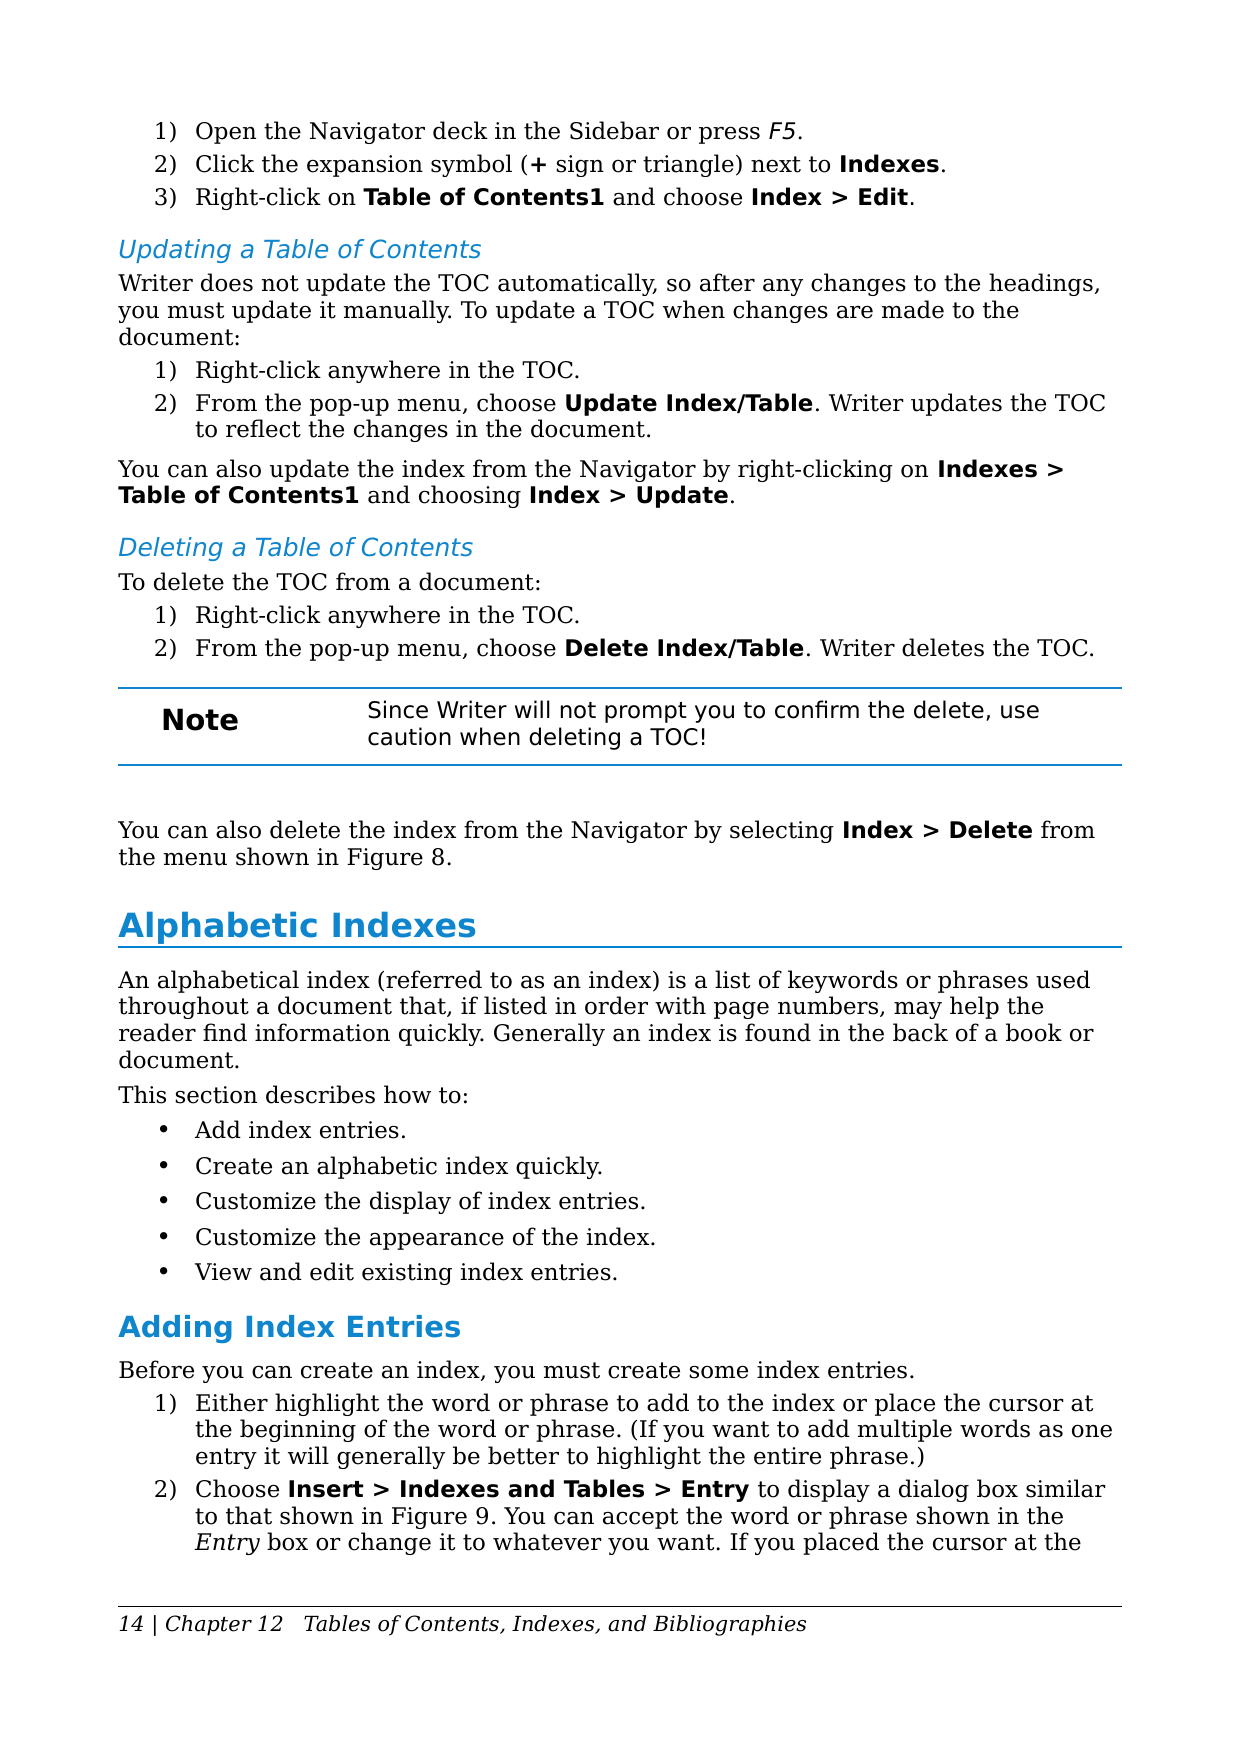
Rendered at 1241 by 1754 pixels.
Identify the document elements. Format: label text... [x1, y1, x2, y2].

text An alphabetical index (referred to as an index) is a list of keywords or phrases used throughout a document that, if listed in order with page numbers, may help the reader find information quickly. Generally an index is found in the back of a book or document. [118, 967, 1122, 1073]
list Right-click on Table of Contents1 and choose Index > Edit. [177, 184, 1122, 211]
text You can also update the index from the Navigator by right-clicking on Indexes > Table of Contents1 and choosing Index > Update. [118, 456, 1122, 509]
subtitle Deleting a Table of Contents [118, 533, 1122, 562]
subtitle Alphabetic Indexes [118, 907, 1122, 946]
list To delete the TOC from a document: [118, 569, 1122, 596]
list From the pop-up menu, choose Update Index/Table. Writer updates the TOC to reflect the changes in the document. [177, 390, 1122, 443]
list Customize the appearance of the index. [156, 1222, 1122, 1251]
list Choose Insert > Indexes and Tables > Entry to display a dialog box similar to that shown in Figure 9. You can accept the word or phrase shown in the Entry box or change it to whatever you want. If you placed the cursor at the [177, 1476, 1122, 1556]
list Create an alphabetic index quickly. [156, 1151, 1122, 1180]
list Right-click anywhere in the TOC. [177, 357, 1122, 384]
list View and edit existing index entries. [156, 1257, 1122, 1286]
list Customize the display of index entries. [156, 1186, 1122, 1215]
list Before you can create an index, you must create some index entries. [118, 1357, 1122, 1383]
list Open the Navigator deck in the Sidebar or press F5. [177, 118, 1122, 145]
list Right-click anywhere in the TOC. [177, 602, 1122, 629]
table_header Since Writer will not prompt you to confirm the delete, use caution when deleting a TOC! [281, 689, 1122, 764]
subtitle Updating a Table of Contents [118, 235, 1122, 264]
list Either highlight the word or phrase to add to the index or place the cursor at the beginning of the word or phrase. (If you want to add multiple words as one entry it will generally be better to highlight the entire phrase.) [177, 1390, 1122, 1470]
subtitle Adding Index Entries [118, 1310, 1122, 1344]
list This section describes how to: [118, 1082, 1122, 1109]
list Click the expansion symbol (+ sign or triangle) next to Indexes. [177, 151, 1122, 178]
list From the pop-up menu, choose Delete Index/Table. Writer deletes the TOC. [177, 635, 1122, 662]
list Writer does not update the TOC automatically, so after any changes to the headings, you must update it manually. To update a TOC when changes are made to the document: [118, 271, 1122, 351]
text You can also delete the index from the Navigator by selecting Index > Delete from the menu shown in Figure 8. [118, 817, 1122, 871]
table_header Note [118, 689, 281, 764]
list Add index entries. [156, 1115, 1122, 1144]
